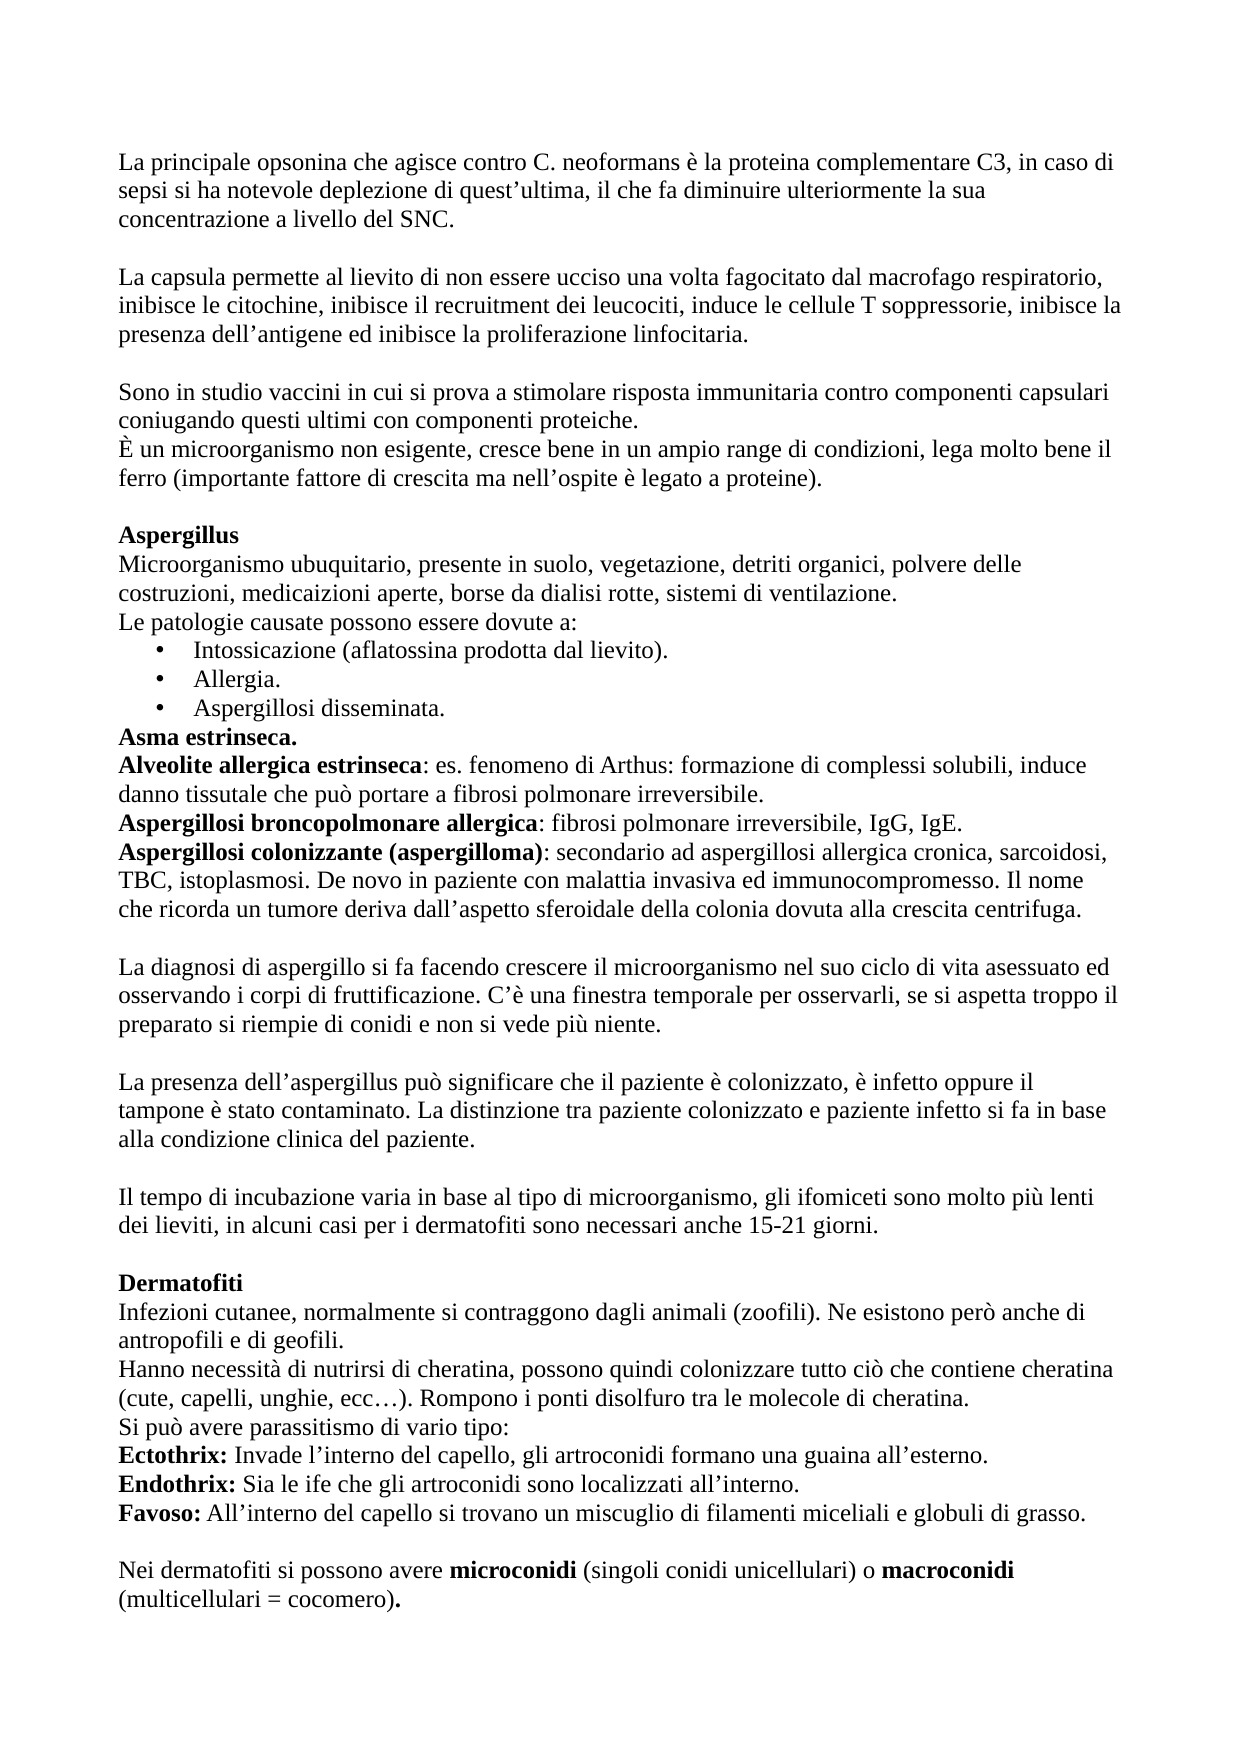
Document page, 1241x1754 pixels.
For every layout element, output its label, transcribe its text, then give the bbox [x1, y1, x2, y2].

text Si può avere parassitismo di vario tipo: [118, 1412, 1122, 1441]
text La diagnosi di aspergillo si fa facendo crescere il microorganismo nel suo ciclo di vita asessuato ed osservando i corpi di fruttificazione. C’è una finestra temporale per osservarli, se si aspetta troppo il preparato si riempie di conidi e non si vede più niente. [118, 952, 1122, 1038]
text Aspergillosi broncopolmonare allergica: fibrosi polmonare irreversibile, IgG, IgE. [118, 808, 1122, 837]
text Endothrix: Sia le ife che gli artroconidi sono localizzati all’interno. [118, 1469, 1122, 1498]
list Intossicazione (aflatossina prodotta dal lievito). [156, 636, 1122, 664]
text Infezioni cutanee, normalmente si contraggono dagli animali (zoofili). Ne esistono però anche di antropofili e di geofili. [118, 1297, 1122, 1354]
text Aspergillus [118, 521, 1122, 549]
text Sono in studio vaccini in cui si prova a stimolare risposta immunitaria contro componenti capsulari coniugando questi ultimi con componenti proteiche. [118, 377, 1122, 434]
list Aspergillosi disseminata. [156, 693, 1122, 722]
text Microorganismo ubuquitario, presente in suolo, vegetazione, detriti organici, polvere delle costruzioni, medicaizioni aperte, borse da dialisi rotte, sistemi di ventilazione. [118, 549, 1122, 607]
text Favoso: All’interno del capello si trovano un miscuglio di filamenti miceliali e globuli di grasso. [118, 1498, 1122, 1527]
text Nei dermatofiti si possono avere microconidi (singoli conidi unicellulari) o macroconidi (multicellulari = cocomero). [118, 1556, 1122, 1613]
text Hanno necessità di nutrirsi di cheratina, possono quindi colonizzare tutto ciò che contiene cheratina (cute, capelli, unghie, ecc…). Rompono i ponti disolfuro tra le molecole di cheratina. [118, 1354, 1122, 1412]
text La capsula permette al lievito di non essere ucciso una volta fagocitato dal macrofago respiratorio, inibisce le citochine, inibisce il recruitment dei leucociti, induce le cellule T soppressorie, inibisce la presenza dell’antigene ed inibisce la proliferazione linfocitaria. [118, 262, 1122, 348]
text Asma estrinseca. [118, 722, 1122, 751]
text È un microorganismo non esigente, cresce bene in un ampio range di condizioni, lega molto bene il ferro (importante fattore di crescita ma nell’ospite è legato a proteine). [118, 434, 1122, 492]
text Ectothrix: Invade l’interno del capello, gli artroconidi formano una guaina all’esterno. [118, 1441, 1122, 1469]
text Alveolite allergica estrinseca: es. fenomeno di Arthus: formazione di complessi solubili, induce danno tissutale che può portare a fibrosi polmonare irreversibile. [118, 751, 1122, 808]
text Le patologie causate possono essere dovute a: [118, 607, 1122, 636]
text Aspergillosi colonizzante (aspergilloma): secondario ad aspergillosi allergica cronica, sarcoidosi, TBC, istoplasmosi. De novo in paziente con malattia invasiva ed immunocompromesso. Il nome che ricorda un tumore deriva dall’aspetto sferoidale della colonia dovuta alla crescita centrifuga. [118, 837, 1122, 923]
text La principale opsonina che agisce contro C. neoformans è la proteina complementare C3, in caso di sepsi si ha notevole deplezione di quest’ultima, il che fa diminuire ulteriormente la sua concentrazione a livello del SNC. [118, 147, 1122, 233]
text La presenza dell’aspergillus può significare che il paziente è colonizzato, è infetto oppure il tampone è stato contaminato. La distinzione tra paziente colonizzato e paziente infetto si fa in base alla condizione clinica del paziente. [118, 1067, 1122, 1153]
text Dermatofiti [118, 1268, 1122, 1297]
text Il tempo di incubazione varia in base al tipo di microorganismo, gli ifomiceti sono molto più lenti dei lieviti, in alcuni casi per i dermatofiti sono necessari anche 15-21 giorni. [118, 1182, 1122, 1239]
list Allergia. [156, 664, 1122, 693]
